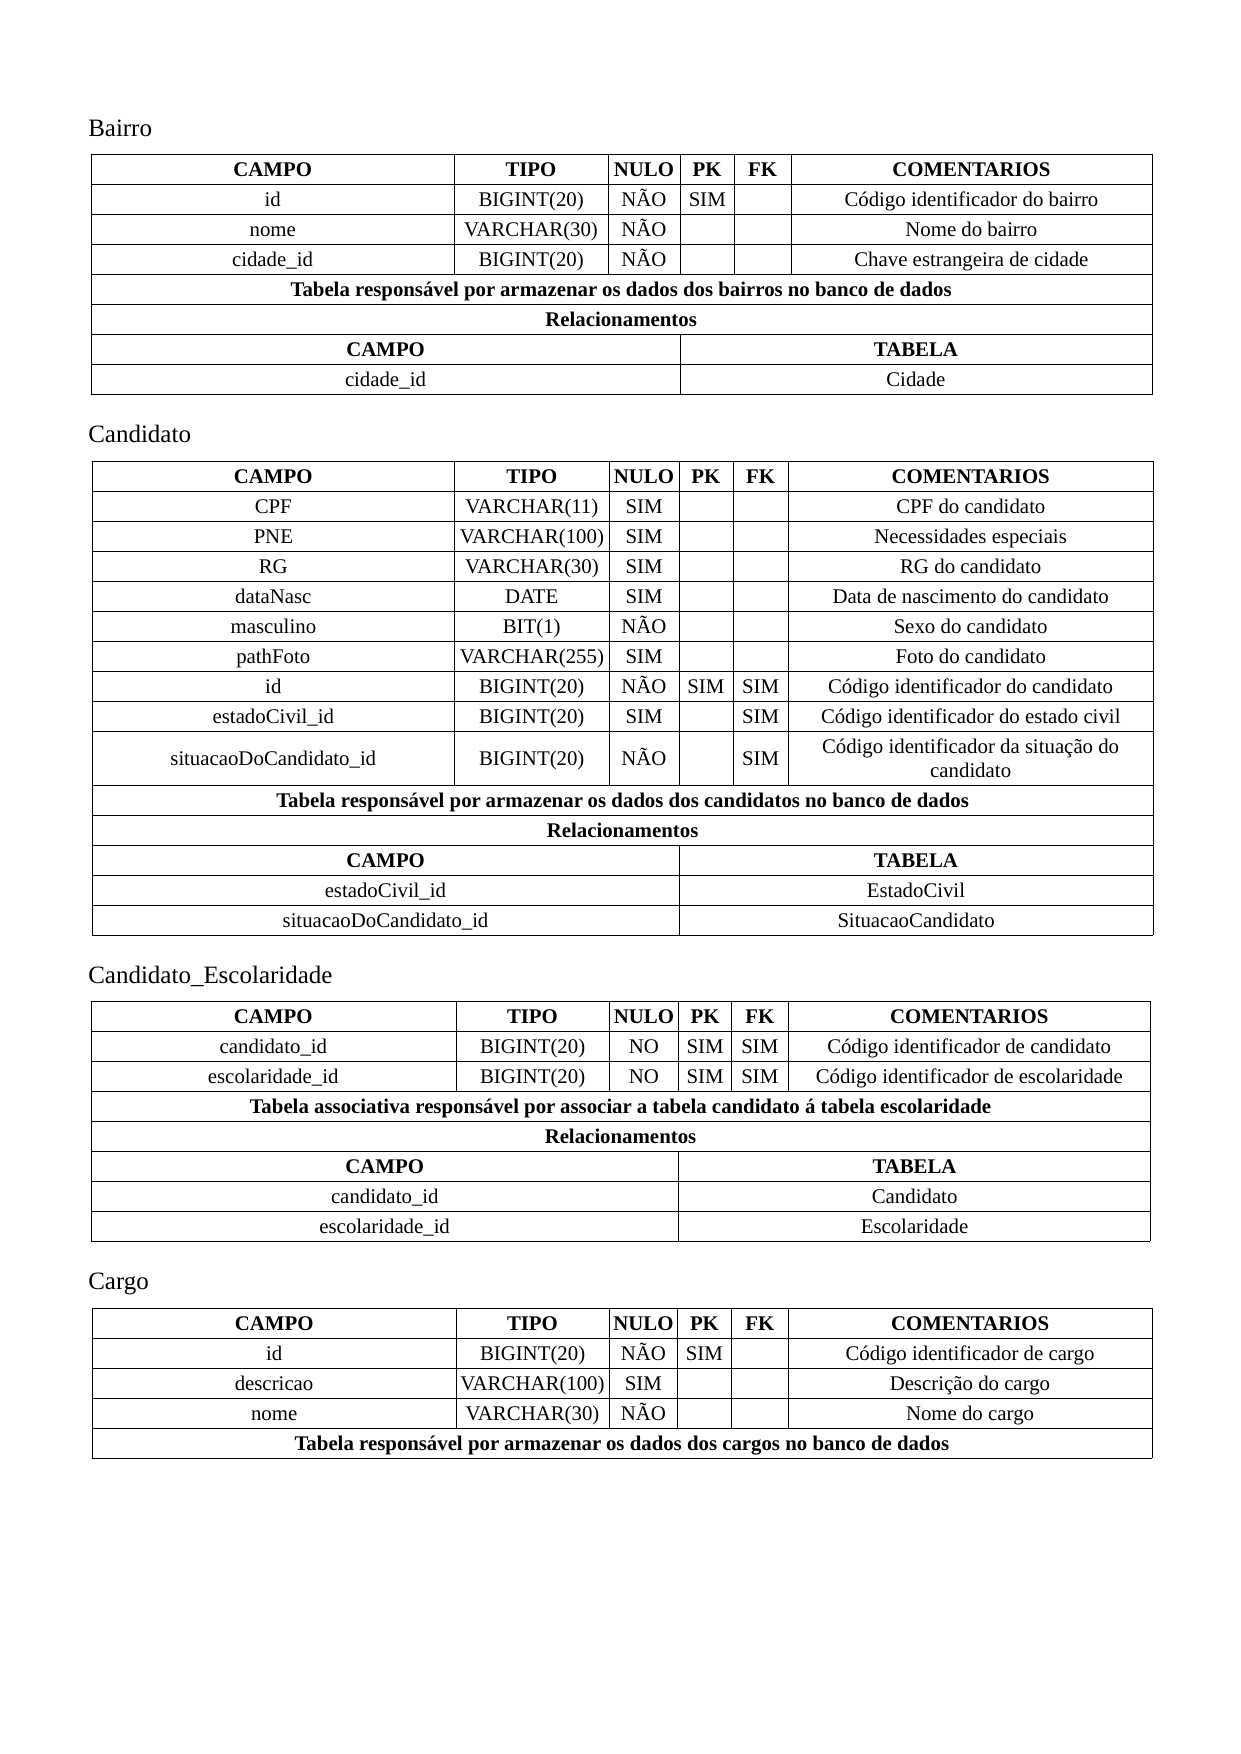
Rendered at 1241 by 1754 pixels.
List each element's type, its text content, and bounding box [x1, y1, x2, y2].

table_cell VARCHAR(100) [457, 1369, 609, 1397]
table_cell nome [92, 215, 454, 244]
table_cell Tabela responsável por armazenar os dados dos candidatos no banco de dados [93, 786, 1153, 815]
table_header CAMPO [92, 155, 454, 184]
table_cell estadoCivil_id [93, 702, 454, 731]
table_cell Nome do bairro [792, 215, 1152, 244]
table_cell Código identificador do estado civil [789, 702, 1153, 731]
table_cell Código identificador de cargo [789, 1339, 1152, 1367]
table_cell [680, 492, 733, 521]
table_cell VARCHAR(11) [455, 492, 609, 521]
table_cell TABELA [681, 335, 1152, 364]
table_cell SIM [734, 672, 788, 701]
table_cell DATE [455, 582, 609, 611]
table_cell NO [610, 1062, 678, 1091]
table_cell candidato_id [92, 1032, 456, 1061]
table_cell [734, 492, 788, 521]
table_cell PNE [93, 522, 454, 551]
table_cell Chave estrangeira de cidade [792, 245, 1152, 274]
table_cell NÃO [610, 672, 679, 701]
table_header PK [681, 155, 734, 184]
table_cell VARCHAR(30) [457, 1399, 609, 1427]
table_cell TABELA [680, 846, 1153, 875]
table_cell Relacionamentos [92, 305, 1152, 334]
table_header TIPO [457, 1309, 609, 1337]
table_cell [735, 245, 791, 274]
table_cell Descrição do cargo [789, 1369, 1152, 1397]
table_cell BIGINT(20) [455, 702, 609, 731]
table_header TIPO [455, 462, 609, 491]
table_cell [732, 1369, 788, 1397]
table_header NULO [609, 155, 680, 184]
table_cell BIGINT(20) [457, 1339, 609, 1367]
table_cell id [92, 185, 454, 214]
table_cell escolaridade_id [92, 1212, 678, 1241]
table_header TIPO [455, 155, 608, 184]
table_cell NÃO [610, 1399, 677, 1427]
table_cell Código identificador do bairro [792, 185, 1152, 214]
table_header COMENTARIOS [789, 1002, 1150, 1031]
table_header NULO [610, 1309, 677, 1337]
table_cell [678, 1369, 731, 1397]
table_header NULO [610, 1002, 678, 1031]
table_cell CPF do candidato [789, 492, 1153, 521]
table_cell CAMPO [93, 846, 679, 875]
table_cell Relacionamentos [92, 1122, 1150, 1151]
table_cell [734, 582, 788, 611]
table_cell id [93, 1339, 456, 1367]
table_cell [680, 552, 733, 581]
table_cell CAMPO [92, 1152, 678, 1181]
table_cell VARCHAR(255) [455, 642, 609, 671]
table_header FK [732, 1002, 788, 1031]
table_cell SIM [679, 1062, 731, 1091]
table_cell [681, 215, 734, 244]
table_cell [734, 552, 788, 581]
table_cell [680, 642, 733, 671]
table_cell Código identificador do candidato [789, 672, 1153, 701]
table_cell SIM [679, 1032, 731, 1061]
table_cell [680, 702, 733, 731]
table_header CAMPO [93, 462, 454, 491]
table_cell BIGINT(20) [457, 1062, 609, 1091]
table_cell Tabela responsável por armazenar os dados dos cargos no banco de dados [93, 1429, 1152, 1457]
table_cell nome [93, 1399, 456, 1427]
table_cell SIM [610, 702, 679, 731]
table_cell NÃO [610, 732, 679, 785]
table_cell RG [93, 552, 454, 581]
table_cell NO [610, 1032, 678, 1061]
table_cell cidade_id [92, 365, 680, 394]
table_cell [732, 1339, 788, 1367]
table_header NULO [610, 462, 679, 491]
table_cell pathFoto [93, 642, 454, 671]
table_cell SIM [610, 582, 679, 611]
table_cell Candidato [679, 1182, 1150, 1211]
table_cell RG do candidato [789, 552, 1153, 581]
table_cell BIT(1) [455, 612, 609, 641]
table_cell SIM [610, 552, 679, 581]
subtitle Candidato [0, 419, 1152, 448]
table_cell Escolaridade [679, 1212, 1150, 1241]
table_cell Código identificador de candidato [789, 1032, 1150, 1061]
table_header CAMPO [92, 1002, 456, 1031]
table_cell [734, 612, 788, 641]
subtitle Bairro [0, 113, 1152, 142]
table_cell VARCHAR(30) [455, 215, 608, 244]
table_cell SIM [681, 185, 734, 214]
table_cell [680, 612, 733, 641]
table_cell SIM [610, 642, 679, 671]
table_cell situacaoDoCandidato_id [93, 732, 454, 785]
table_cell NÃO [610, 1339, 677, 1367]
table_cell SituacaoCandidato [680, 906, 1153, 935]
table_cell [680, 522, 733, 551]
table_cell masculino [93, 612, 454, 641]
table_cell BIGINT(20) [455, 732, 609, 785]
table_cell BIGINT(20) [455, 185, 608, 214]
subtitle Candidato_Escolaridade [0, 960, 1152, 989]
table_cell Foto do candidato [789, 642, 1153, 671]
table_cell Código identificador da situação do candidato [789, 732, 1153, 785]
table_cell estadoCivil_id [93, 876, 679, 905]
table_cell BIGINT(20) [455, 245, 608, 274]
table_header COMENTARIOS [792, 155, 1152, 184]
table_cell Data de nascimento do candidato [789, 582, 1153, 611]
table_header FK [735, 155, 791, 184]
table_cell NÃO [610, 612, 679, 641]
table_cell [735, 185, 791, 214]
table_cell [680, 582, 733, 611]
table_cell TABELA [679, 1152, 1150, 1181]
table_cell SIM [680, 672, 733, 701]
table_header FK [734, 462, 788, 491]
table_cell situacaoDoCandidato_id [93, 906, 679, 935]
table_cell Tabela associativa responsável por associar a tabela candidato á tabela escolaridade [92, 1092, 1150, 1121]
table_cell [732, 1399, 788, 1427]
table_cell [734, 522, 788, 551]
table_cell SIM [734, 732, 788, 785]
table_cell CPF [93, 492, 454, 521]
table_cell [680, 732, 733, 785]
table_cell Código identificador de escolaridade [789, 1062, 1150, 1091]
table_cell dataNasc [93, 582, 454, 611]
table_cell candidato_id [92, 1182, 678, 1211]
table_cell Cidade [681, 365, 1152, 394]
table_header CAMPO [93, 1309, 456, 1337]
table_cell VARCHAR(100) [455, 522, 609, 551]
table_cell NÃO [609, 185, 680, 214]
table_cell BIGINT(20) [457, 1032, 609, 1061]
table_header COMENTARIOS [789, 1309, 1152, 1337]
table_cell NÃO [609, 215, 680, 244]
table_header PK [679, 1002, 731, 1031]
table_header COMENTARIOS [789, 462, 1153, 491]
table_cell SIM [732, 1032, 788, 1061]
table_cell SIM [610, 492, 679, 521]
table_header PK [678, 1309, 731, 1337]
table_cell BIGINT(20) [455, 672, 609, 701]
subtitle Cargo [0, 1266, 1152, 1295]
table_cell escolaridade_id [92, 1062, 456, 1091]
table_header FK [732, 1309, 788, 1337]
table_cell [681, 245, 734, 274]
table_cell [678, 1399, 731, 1427]
table_cell SIM [610, 1369, 677, 1397]
table_cell Tabela responsável por armazenar os dados dos bairros no banco de dados [92, 275, 1152, 304]
table_cell SIM [610, 522, 679, 551]
table_cell Necessidades especiais [789, 522, 1153, 551]
table_cell Relacionamentos [93, 816, 1153, 845]
table_cell SIM [678, 1339, 731, 1367]
table_cell cidade_id [92, 245, 454, 274]
table_cell [735, 215, 791, 244]
table_cell Nome do cargo [789, 1399, 1152, 1427]
table_cell Sexo do candidato [789, 612, 1153, 641]
table_cell VARCHAR(30) [455, 552, 609, 581]
table_header PK [680, 462, 733, 491]
table_cell EstadoCivil [680, 876, 1153, 905]
table_cell descricao [93, 1369, 456, 1397]
table_cell NÃO [609, 245, 680, 274]
table_cell CAMPO [92, 335, 680, 364]
table_cell SIM [732, 1062, 788, 1091]
table_cell [734, 642, 788, 671]
table_header TIPO [457, 1002, 609, 1031]
table_cell SIM [734, 702, 788, 731]
table_cell id [93, 672, 454, 701]
